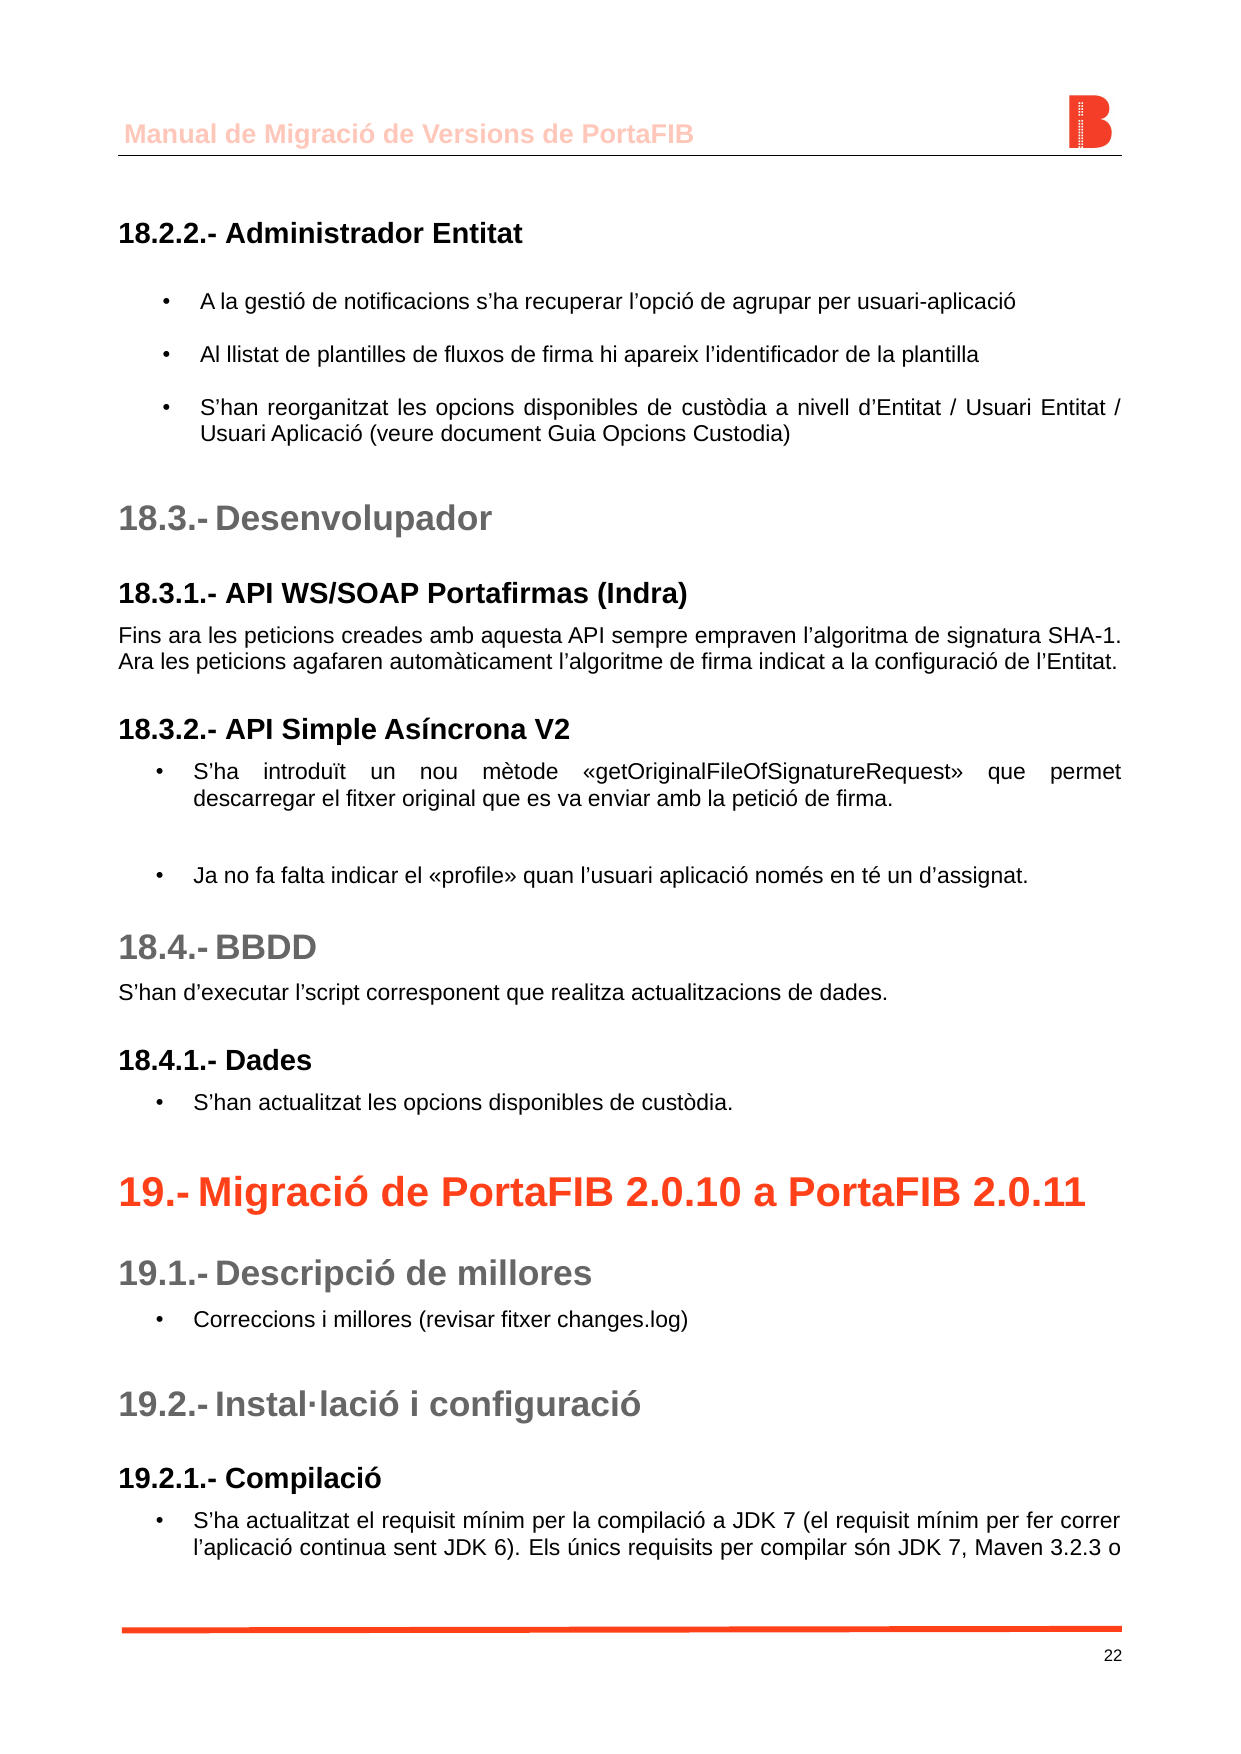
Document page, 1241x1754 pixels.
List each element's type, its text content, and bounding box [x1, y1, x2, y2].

text Fins ara les peticions creades amb aquesta API sempre empraven l’algoritma de signatura SHA-1. Ara les peticions agafaren automàticament l’algoritme de firma indicat a la configuració de l’Entitat. [118, 622, 1122, 674]
text S’han d’executar l’script corresponent que realitza actualitzacions de dades. [118, 979, 1122, 1006]
subtitle API WS/SOAP Portafirmas (Indra) [118, 576, 1122, 609]
subtitle API Simple Asíncrona V2 [118, 712, 1122, 746]
picture [1063, 94, 1117, 150]
subtitle Instal·lació i configuració [118, 1383, 1122, 1424]
list Al llistat de plantilles de fluxos de firma hi apareix l’identificador de la plantilla [162, 341, 1122, 367]
subtitle Compilació [118, 1461, 1122, 1495]
subtitle BBDD [118, 926, 1122, 967]
list Ja no fa falta indicar el «profile» quan l’usuari aplicació només en té un d’assignat. [156, 862, 1122, 888]
list Correccions i millores (revisar fitxer changes.log) [156, 1306, 1122, 1332]
list S’han actualitzat les opcions disponibles de custòdia. [156, 1089, 1122, 1116]
list S’ha actualitzat el requisit mínim per la compilació a JDK 7 (el requisit mínim per fer correr l’aplicació continua sent JDK 6). Els únics requisits per compilar són JDK 7, Maven 3.2.3 o [156, 1507, 1122, 1560]
subtitle Desenvolupador [118, 498, 1122, 538]
subtitle Migració de PortaFIB 2.0.10 a PortaFIB 2.0.11 [118, 1167, 1122, 1215]
subtitle Administrador Entitat [118, 216, 1122, 249]
subtitle Descripció de millores [118, 1252, 1122, 1293]
list S’ha introduït un nou mètode «getOriginalFileOfSignatureRequest» que permet descarregar el fitxer original que es va enviar amb la petició de firma. [156, 758, 1122, 811]
subtitle Dades [118, 1043, 1122, 1077]
list A la gestió de notificacions s’ha recuperar l’opció de agrupar per usuari-aplicació [162, 288, 1122, 314]
list S’han reorganitzat les opcions disponibles de custòdia a nivell d’Entitat / Usuari Entitat / Usuari Aplicació (veure document Guia Opcions Custodia) [162, 393, 1122, 446]
